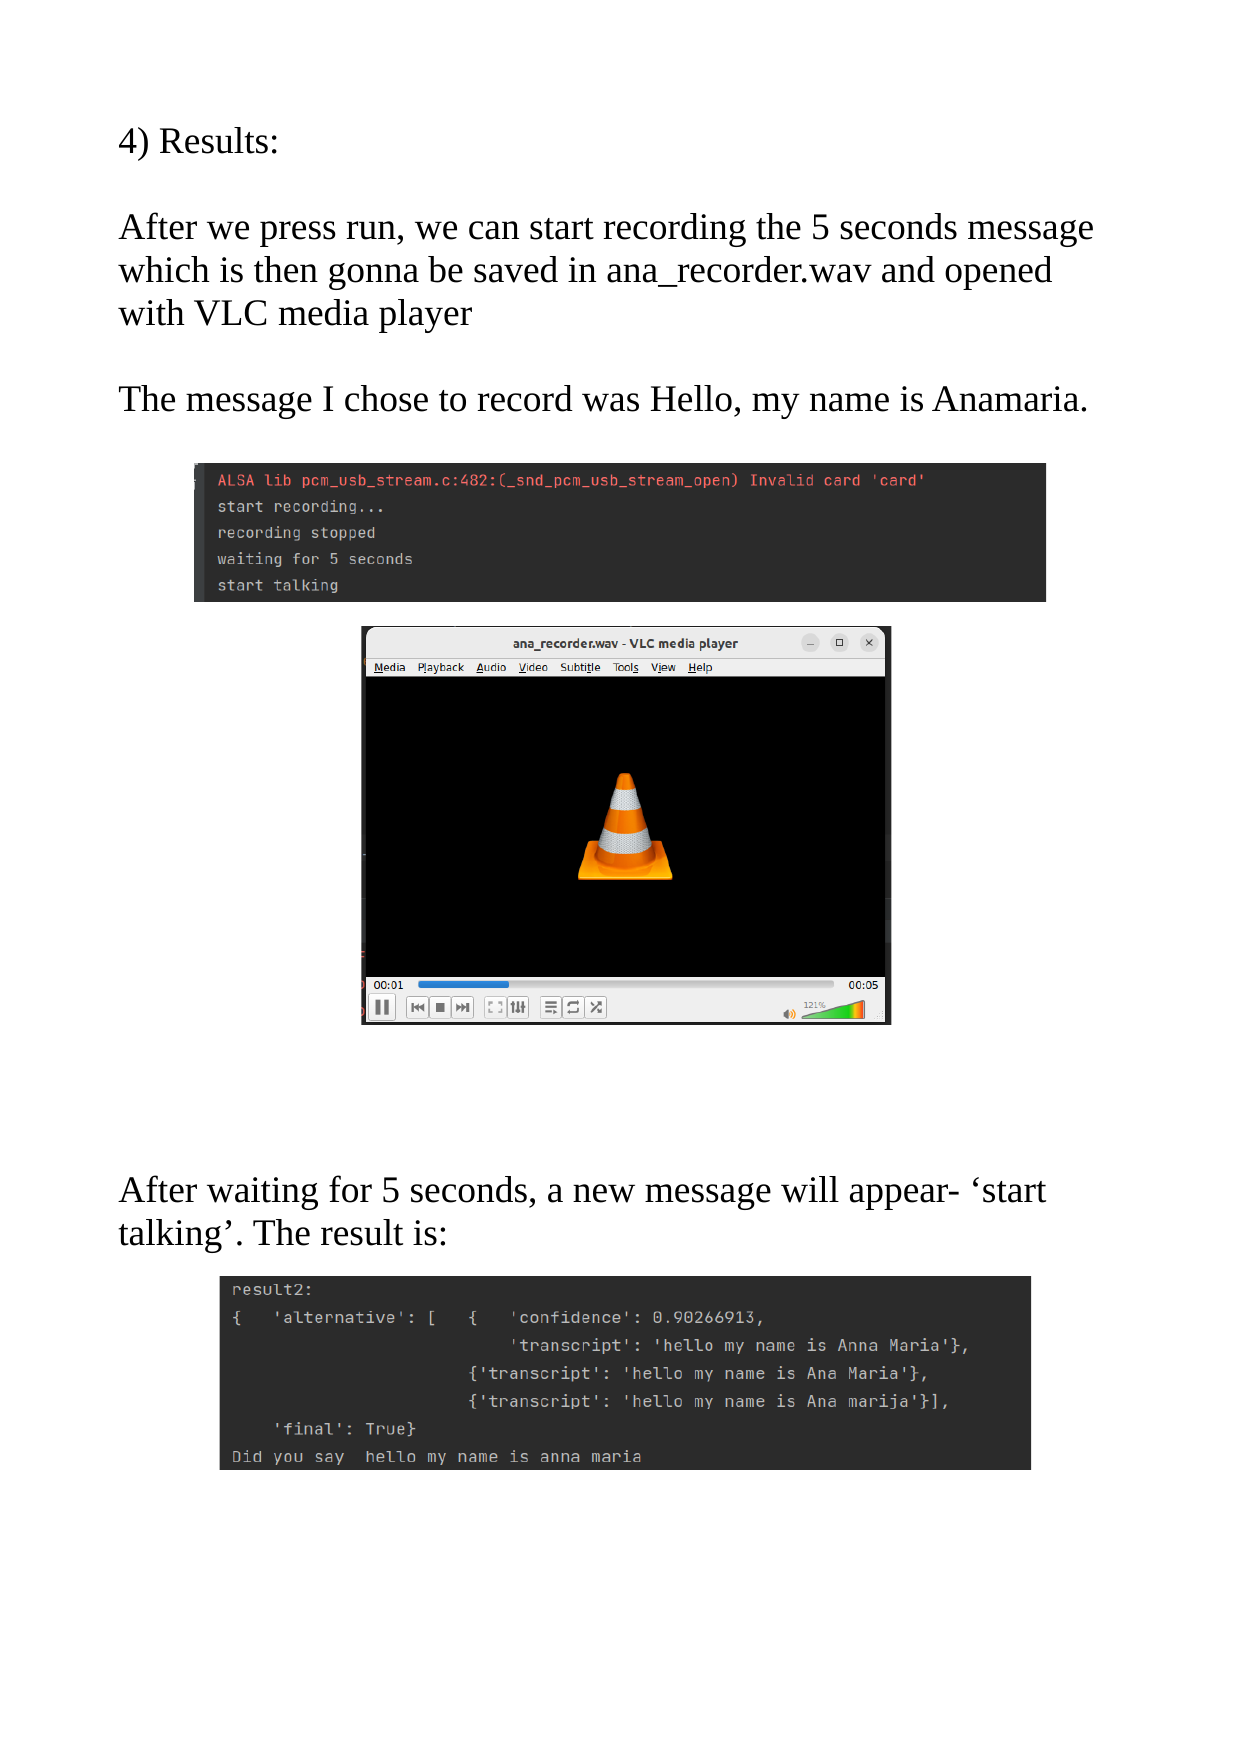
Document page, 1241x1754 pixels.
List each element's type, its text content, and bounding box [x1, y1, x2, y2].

picture [194, 463, 1047, 602]
text The message I chose to record was Hello, my name is Anamaria. [118, 377, 1122, 420]
text After waiting for 5 seconds, a new message will appear- ‘start talking’. The result is: [118, 1167, 1122, 1254]
picture [219, 1276, 1032, 1470]
text 4) Results: [118, 118, 1122, 161]
text After we press run, we can start recording the 5 seconds message which is then gonna be saved in ana_recorder.wav and opened with VLC media player [118, 204, 1122, 334]
picture [361, 626, 892, 1025]
